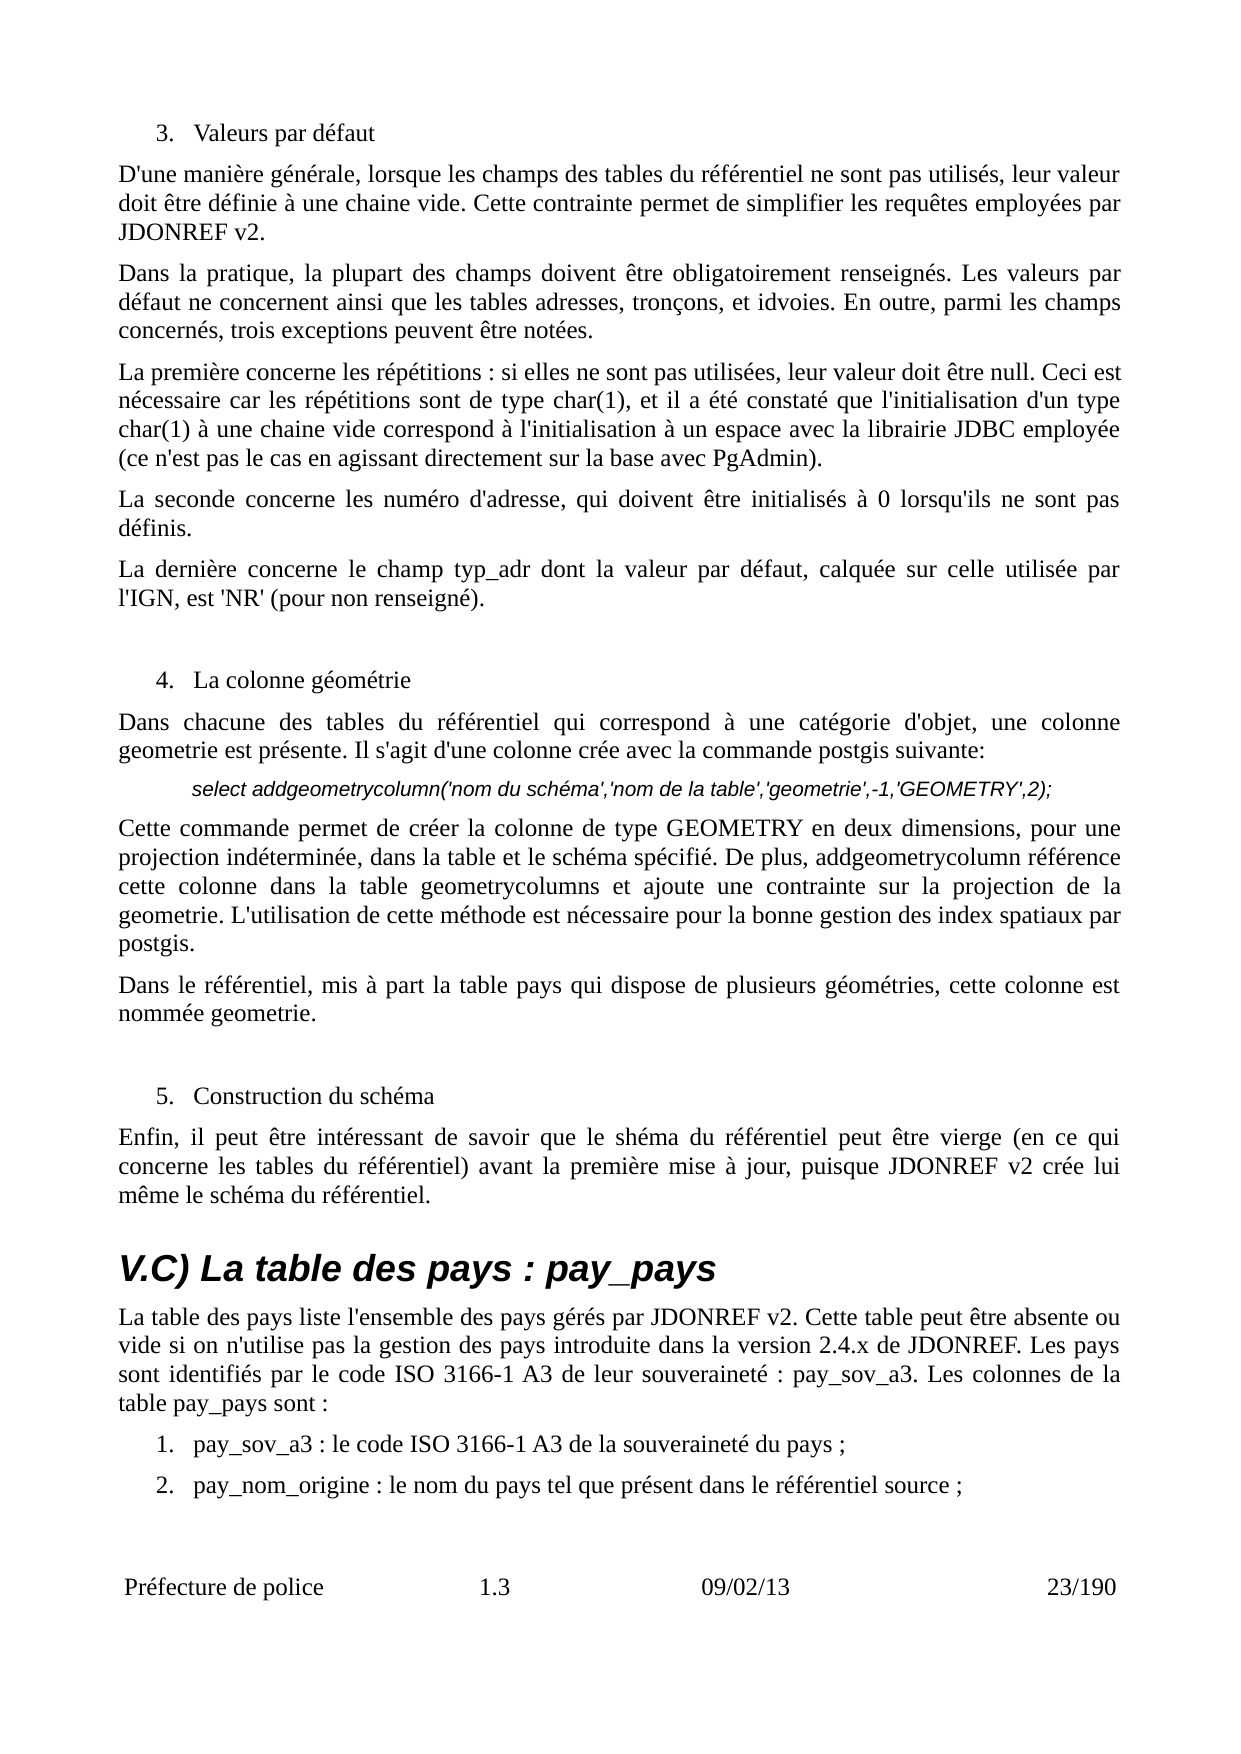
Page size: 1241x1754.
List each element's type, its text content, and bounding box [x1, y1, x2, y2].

text La dernière concerne le champ typ_adr dont la valeur par défaut, calquée sur celle utilisée par l'IGN, est 'NR' (pour non renseigné). [118, 554, 1122, 612]
text Dans la pratique, la plupart des champs doivent être obligatoirement renseignés. Les valeurs par défaut ne concernent ainsi que les tables adresses, tronçons, et idvoies. En outre, parmi les champs concernés, trois exceptions peuvent être notées. [118, 258, 1122, 344]
list Construction du schéma [156, 1081, 1122, 1110]
list pay_sov_a3 : le code ISO 3166-1 A3 de la souveraineté du pays ; [156, 1429, 1122, 1458]
list pay_nom_origine : le nom du pays tel que présent dans le référentiel source ; [156, 1470, 1122, 1499]
subtitle La table des pays : pay_pays [118, 1246, 1122, 1289]
text Dans chacune des tables du référentiel qui correspond à une catégorie d'objet, une colonne geometrie est présente. Il s'agit d'une colonne crée avec la commande postgis suivante: [118, 707, 1122, 764]
text La première concerne les répétitions : si elles ne sont pas utilisées, leur valeur doit être null. Ceci est nécessaire car les répétitions sont de type char(1), et il a été constaté que l'initialisation d'un type char(1) à une chaine vide correspond à l'initialisation à un espace avec la librairie JDBC employée (ce n'est pas le cas en agissant directement sur la base avec PgAdmin). [118, 357, 1122, 472]
list La colonne géométrie [156, 666, 1122, 694]
text Dans le référentiel, mis à part la table pays qui dispose de plusieurs géométries, cette colonne est nommée geometrie. [118, 970, 1122, 1027]
text select addgeometrycolumn('nom du schéma','nom de la table','geometrie',-1,'GEOMETRY',2); [118, 777, 1122, 801]
text La table des pays liste l'ensemble des pays gérés par JDONREF v2. Cette table peut être absente ou vide si on n'utilise pas la gestion des pays introduite dans la version 2.4.x de JDONREF. Les pays sont identifiés par le code ISO 3166-1 A3 de leur souveraineté : pay_sov_a3. Les colonnes de la table pay_pays sont : [118, 1302, 1122, 1417]
text Enfin, il peut être intéressant de savoir que le shéma du référentiel peut être vierge (en ce qui concerne les tables du référentiel) avant la première mise à jour, puisque JDONREF v2 crée lui même le schéma du référentiel. [118, 1122, 1122, 1208]
text Cette commande permet de créer la colonne de type GEOMETRY en deux dimensions, pour une projection indéterminée, dans la table et le schéma spécifié. De plus, addgeometrycolumn référence cette colonne dans la table geometrycolumns et ajoute une contrainte sur la projection de la geometrie. L'utilisation de cette méthode est nécessaire pour la bonne gestion des index spatiaux par postgis. [118, 813, 1122, 957]
text D'une manière générale, lorsque les champs des tables du référentiel ne sont pas utilisés, leur valeur doit être définie à une chaine vide. Cette contrainte permet de simplifier les requêtes employées par JDONREF v2. [118, 159, 1122, 246]
list Valeurs par défaut [156, 118, 1122, 147]
text La seconde concerne les numéro d'adresse, qui doivent être initialisés à 0 lorsqu'ils ne sont pas définis. [118, 484, 1122, 542]
